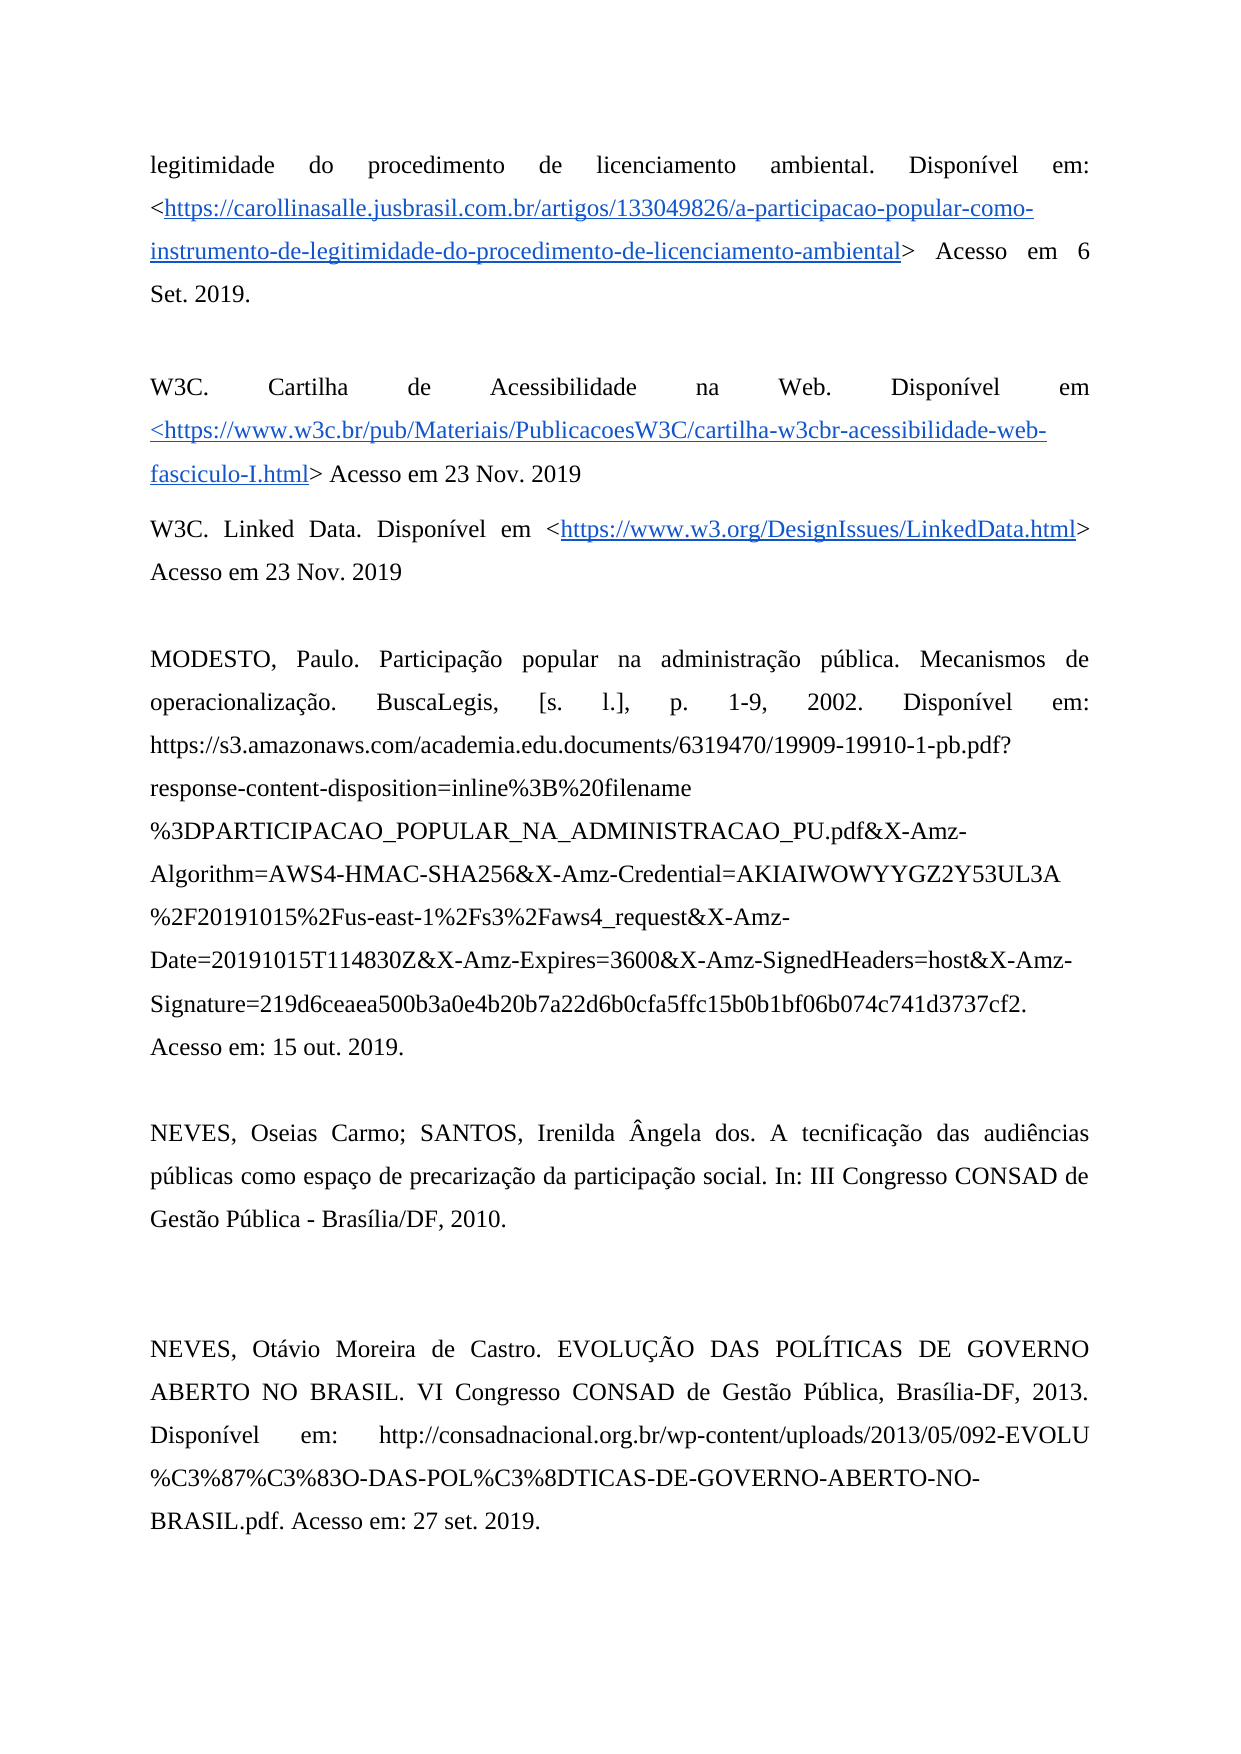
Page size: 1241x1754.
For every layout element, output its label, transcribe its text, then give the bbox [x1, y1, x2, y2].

text NEVES, Otávio Moreira de Castro. EVOLUÇÃO DAS POLÍTICAS DE GOVERNO ABERTO NO BRASIL. VI Congresso CONSAD de Gestão Pública, Brasília-DF, 2013. Disponível em: http://consadnacional.org.br/wp-content/uploads/2013/05/092-EVOLU%C3%87%C3%83O-DAS-POL%C3%8DTICAS-DE-GOVERNO-ABERTO-NO-BRASIL.pdf. Acesso em: 27 set. 2019. [150, 1334, 1090, 1535]
text legitimidade do procedimento de licenciamento ambiental. Disponível em: <https://carollinasalle.jusbrasil.com.br/artigos/133049826/a-participacao-popular-como-instrumento-de-legitimidade-do-procedimento-de-licenciamento-ambiental> Acesso em 6 Set. 2019. [150, 150, 1090, 308]
text NEVES, Oseias Carmo; SANTOS, Irenilda Ângela dos. A tecnificação das audiências públicas como espaço de precarização da participação social. In: III Congresso CONSAD de Gestão Pública - Brasília/DF, 2010. [150, 1118, 1090, 1233]
text MODESTO, Paulo. Participação popular na administração pública. Mecanismos de operacionalização. BuscaLegis, [s. l.], p. 1-9, 2002. Disponível em: https://s3.amazonaws.com/academia.edu.documents/6319470/19909-19910-1-pb.pdf?response-content-disposition=inline%3B%20filename%3DPARTICIPACAO_POPULAR_NA_ADMINISTRACAO_PU.pdf&X-Amz-Algorithm=AWS4-HMAC-SHA256&X-Amz-Credential=AKIAIWOWYYGZ2Y53UL3A%2F20191015%2Fus-east-1%2Fs3%2Faws4_request&X-Amz-Date=20191015T114830Z&X-Amz-Expires=3600&X-Amz-SignedHeaders=host&X-Amz-Signature=219d6ceaea500b3a0e4b20b7a22d6b0cfa5ffc15b0b1bf06b074c741d3737cf2. Acesso em: 15 out. 2019. [150, 644, 1090, 1061]
text W3C. Linked Data. Disponível em <https://www.w3.org/DesignIssues/LinkedData.html> Acesso em 23 Nov. 2019 [150, 514, 1090, 586]
subtitle W3C. Cartilha de Acessibilidade na Web. Disponível em <https://www.w3c.br/pub/Materiais/PublicacoesW3C/cartilha-w3cbr-acessibilidade-web-fasciculo-I.html> Acesso em 23 Nov. 2019 [150, 372, 1090, 487]
